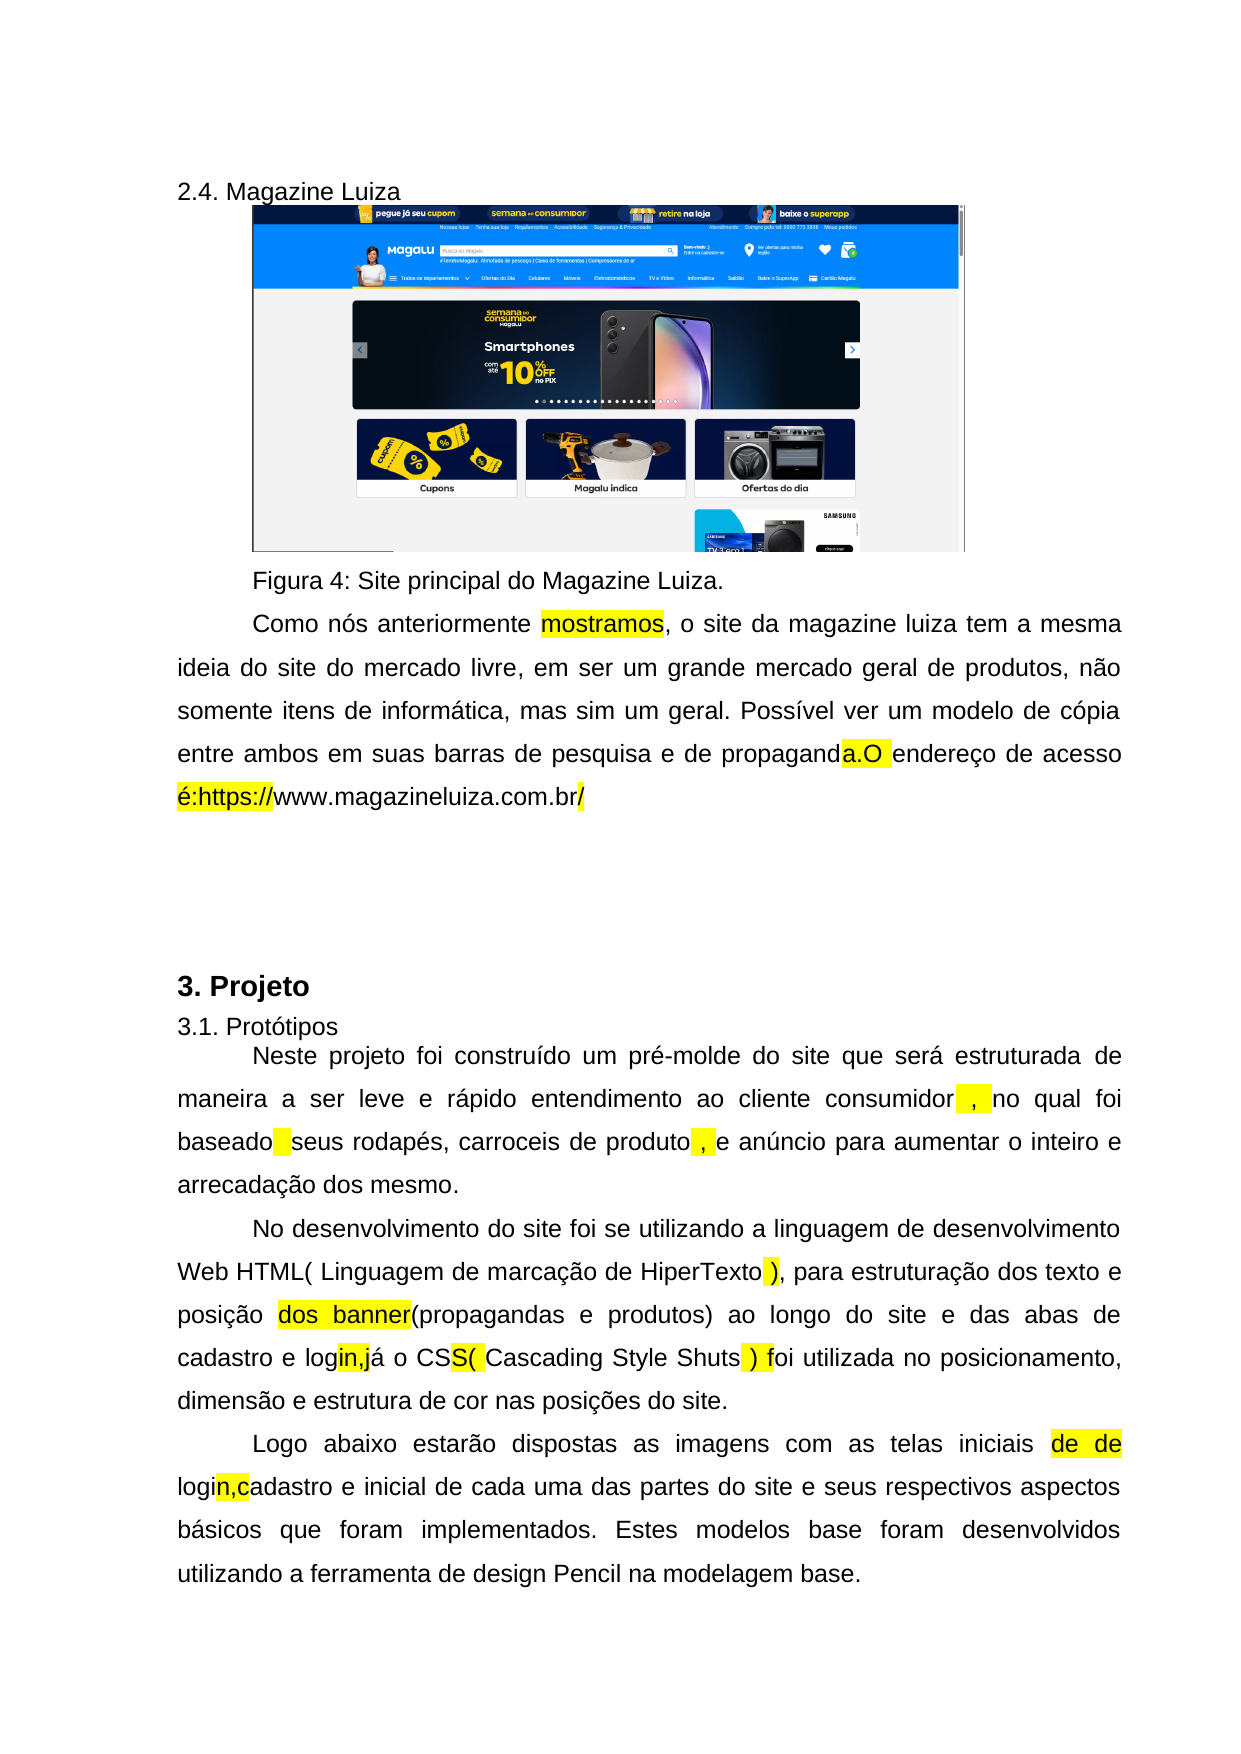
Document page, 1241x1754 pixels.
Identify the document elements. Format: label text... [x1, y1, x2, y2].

text Figura 4: Site principal do Magazine Luiza. [177, 566, 1122, 595]
picture [252, 205, 965, 552]
text No desenvolvimento do site foi se utilizando a linguagem de desenvolvimento Web HTML( Linguagem de marcação de HiperTexto ), para estruturação dos texto e posição dos banner(propagandas e produtos) ao longo do site e das abas de cadastro e login,já o CSS( Cascading Style Shuts ) foi utilizada no posicionamento, dimensão e estrutura de cor nas posições do site. [177, 1214, 1122, 1415]
text Como nós anteriormente mostramos, o site da magazine luiza tem a mesma ideia do site do mercado livre, em ser um grande mercado geral de produtos, não somente itens de informática, mas sim um geral. Possível ver um modelo de cópia entre ambos em suas barras de pesquisa e de propaganda.O endereço de acesso é:https://www.magazineluiza.com.br/ [177, 609, 1122, 811]
text Logo abaixo estarão dispostas as imagens com as telas iniciais de de login,cadastro e inicial de cada uma das partes do site e seus respectivos aspectos básicos que foram implementados. Estes modelos base foram desenvolvidos utilizando a ferramenta de design Pencil na modelagem base. [177, 1429, 1122, 1587]
text Neste projeto foi construído um pré-molde do site que será estruturada de maneira a ser leve e rápido entendimento ao cliente consumidor , no qual foi baseado seus rodapés, carroceis de produto , e anúncio para aumentar o inteiro e arrecadação dos mesmo. [177, 1041, 1122, 1199]
subtitle 3. Projeto [177, 969, 1122, 1002]
subtitle 2.4. Magazine Luiza [177, 177, 1122, 206]
subtitle 3.1. Protótipos [177, 1012, 1122, 1041]
